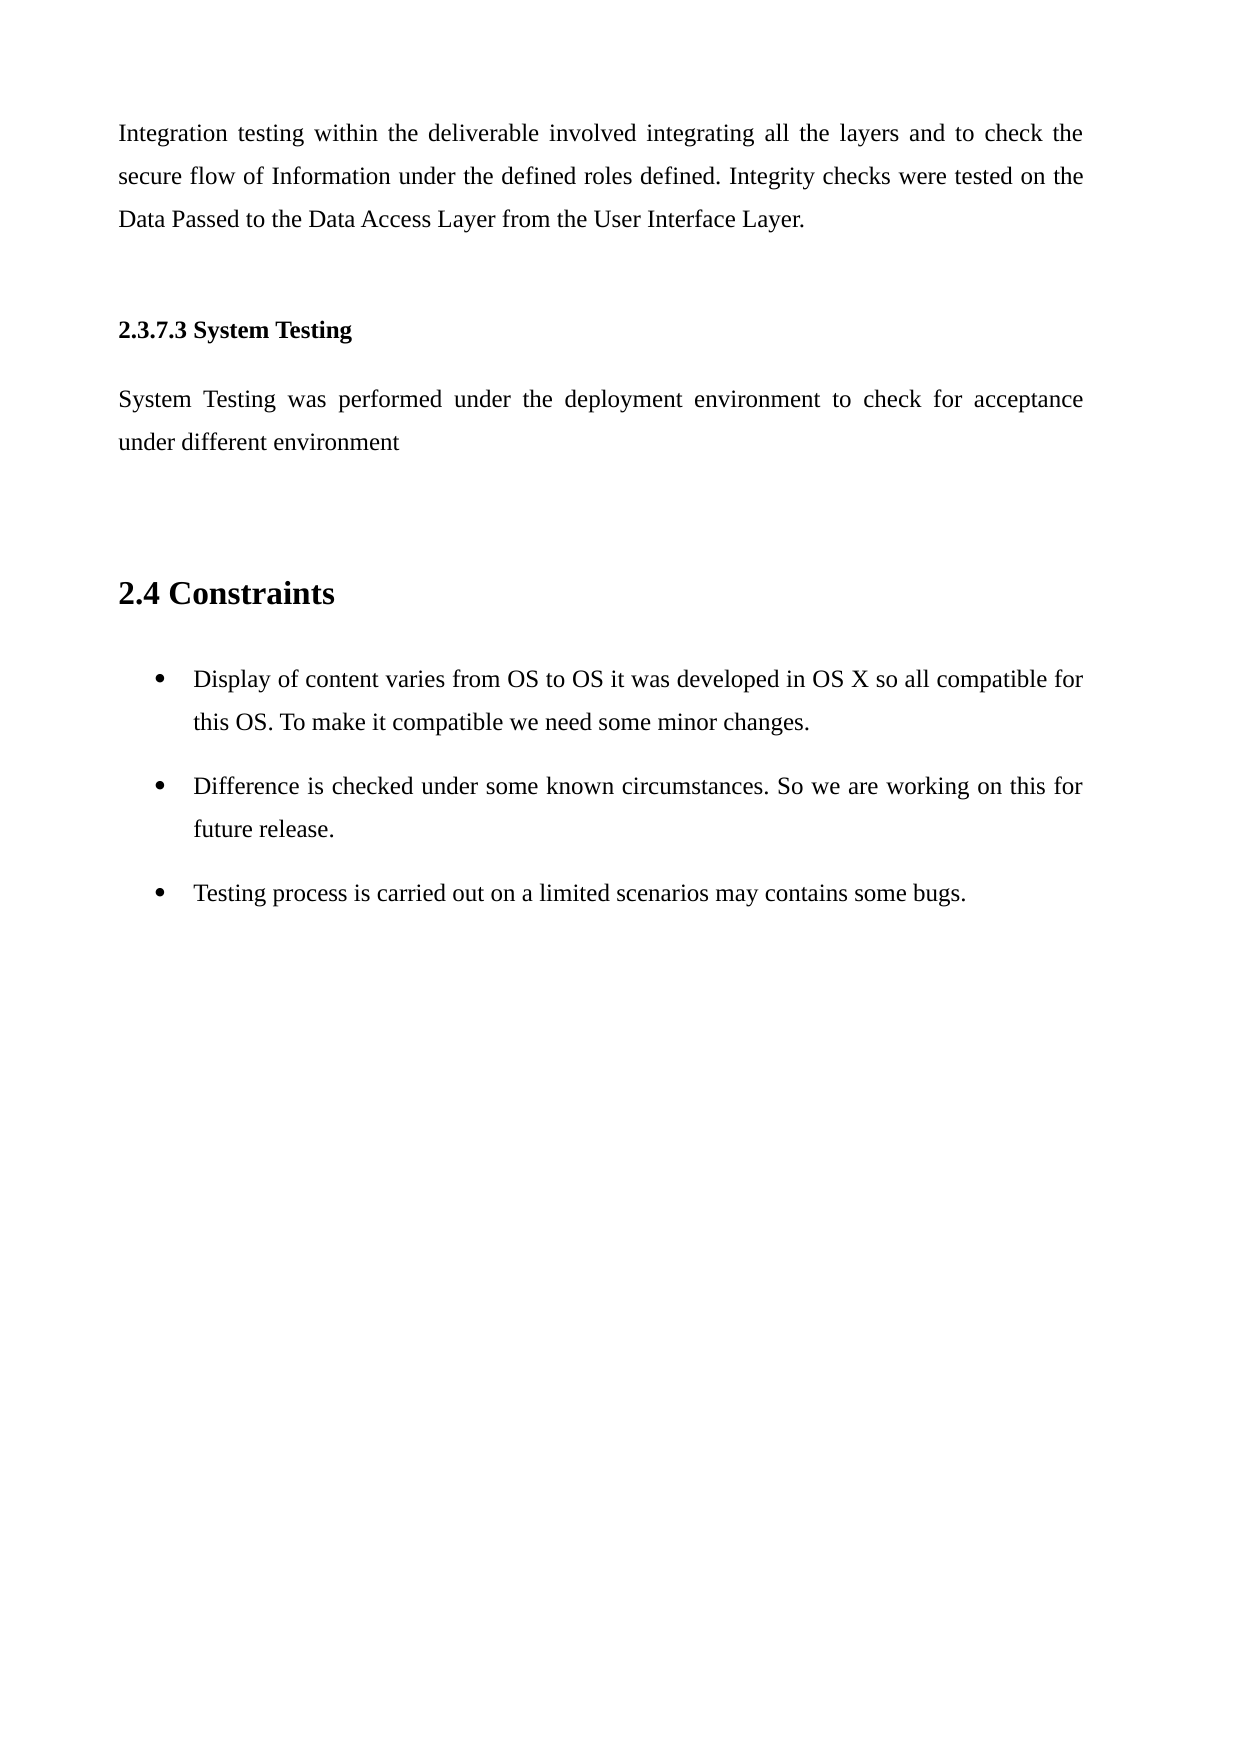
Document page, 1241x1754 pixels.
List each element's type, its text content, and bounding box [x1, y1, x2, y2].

text 2.3.7.3 System Testing [118, 316, 1084, 344]
list Display of content varies from OS to OS it was developed in OS X so all compatible for this OS. To make it compatible we need some minor changes. [156, 664, 1084, 736]
list Difference is checked under some known circumstances. So we are working on this for future release. [156, 771, 1084, 843]
list Testing process is carried out on a limited scenarios may contains some bugs. [156, 878, 1084, 907]
text Integration testing within the deliverable involved integrating all the layers and to check the secure flow of Information under the defined roles defined. Integrity checks were tested on the Data Passed to the Data Access Layer from the User Interface Layer. [118, 118, 1084, 233]
subtitle 2.4 Constraints [118, 573, 1122, 611]
text System Testing was performed under the deployment environment to check for acceptance under different environment [118, 384, 1084, 456]
